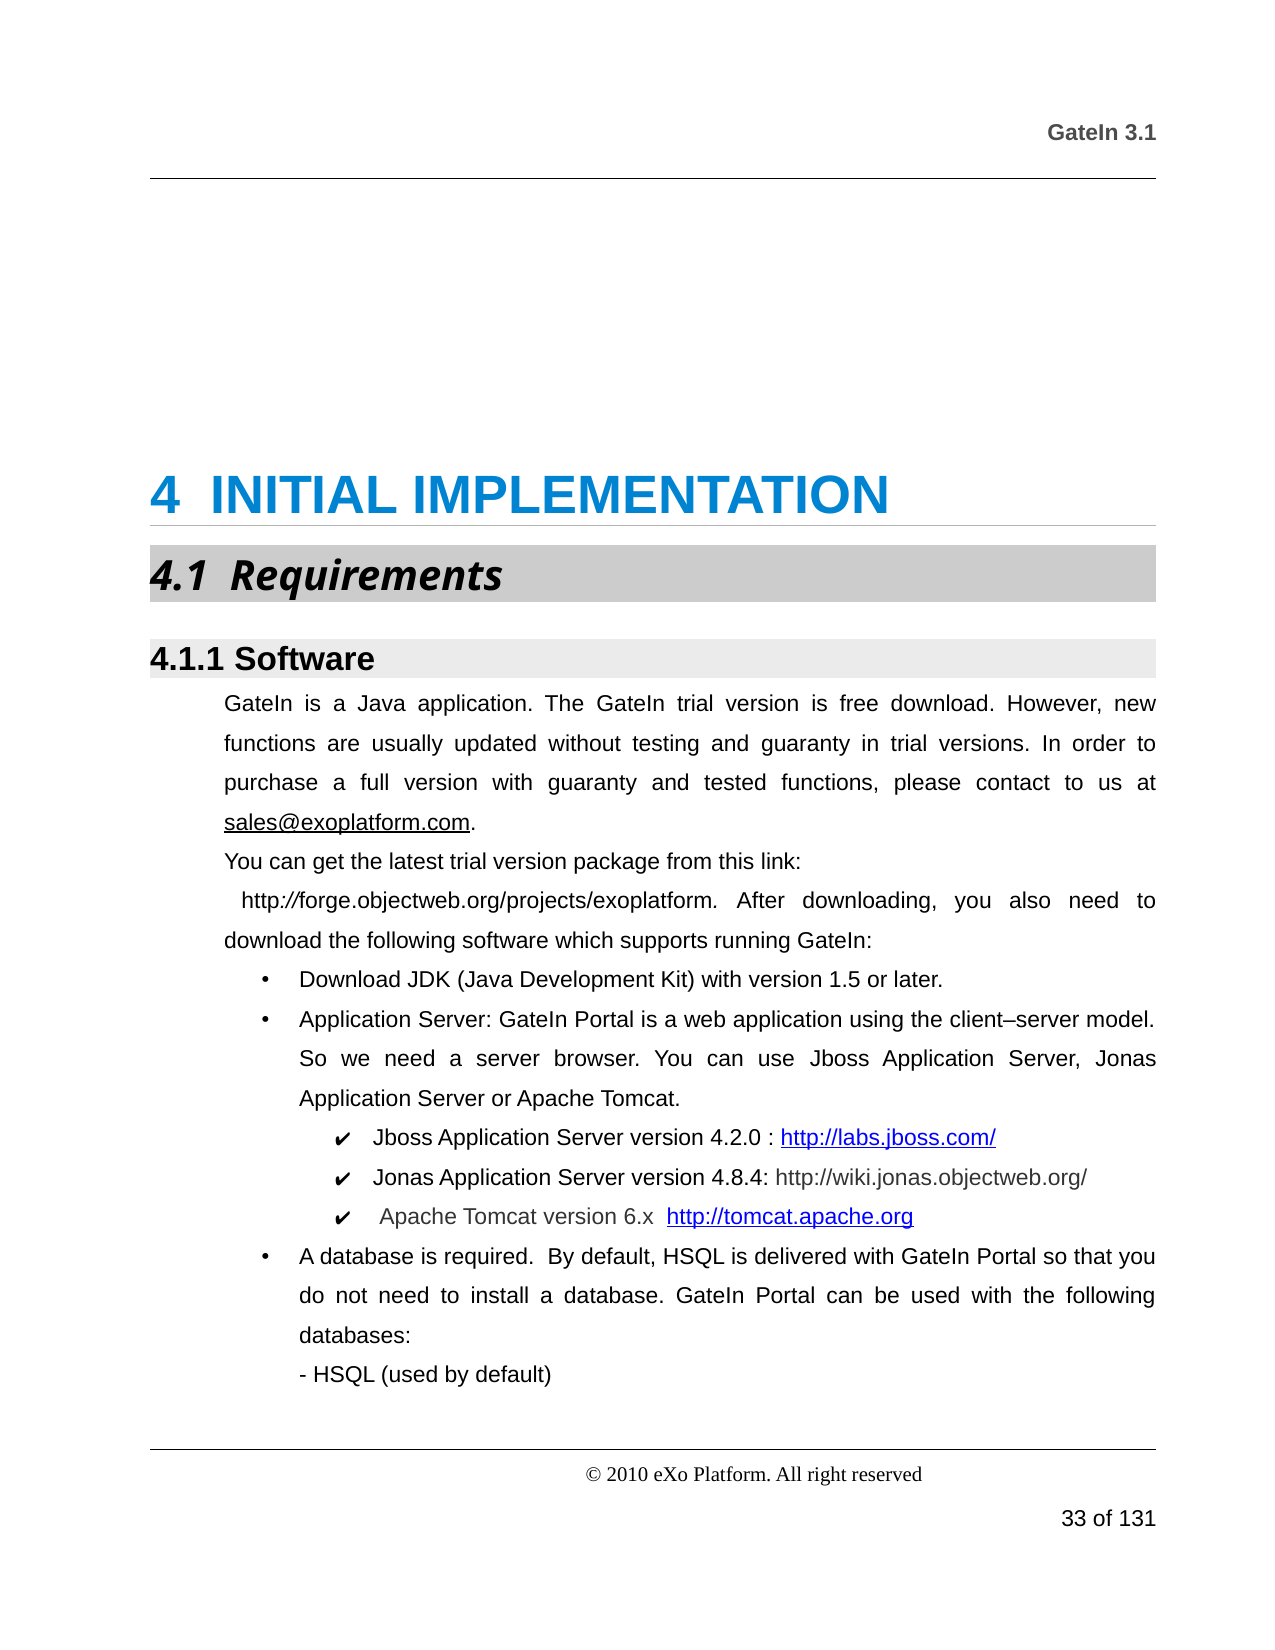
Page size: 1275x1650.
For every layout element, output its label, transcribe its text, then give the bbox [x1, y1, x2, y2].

list A database is required. By default, HSQL is delivered with GateIn Portal so that you do not need to install a database. GateIn Portal can be used with the following databases: [261, 1243, 1156, 1348]
list Download JDK (Java Development Kit) with version 1.5 or later. [261, 966, 1156, 993]
list Jonas Application Server version 4.8.4: http://wiki.jonas.objectweb.org/ [335, 1164, 1156, 1190]
subtitle Initial implementation [150, 463, 1156, 525]
text You can get the latest trial version package from this link: [224, 848, 1156, 874]
subtitle Requirements [150, 545, 1156, 602]
text GateIn is a Java application. The GateIn trial version is free download. However, new functions are usually updated without testing and guaranty in trial versions. In order to purchase a full version with guaranty and tested functions, please contact to us at sales@exoplatform.com. [224, 690, 1156, 835]
list Apache Tomcat version 6.x http://tomcat.apache.org [335, 1203, 1156, 1230]
subtitle Software [150, 639, 1156, 678]
list - HSQL (used by default) [261, 1361, 1156, 1388]
list Application Server: GateIn Portal is a web application using the client–server model. So we need a server browser. You can use Jboss Application Server, Jonas Application Server or Apache Tomcat. [261, 1006, 1156, 1111]
list Jboss Application Server version 4.2.0 : http://labs.jboss.com/ [335, 1124, 1156, 1151]
text http://forge.objectweb.org/projects/exoplatform. After downloading, you also need to download the following software which supports running GateIn: [224, 887, 1156, 953]
